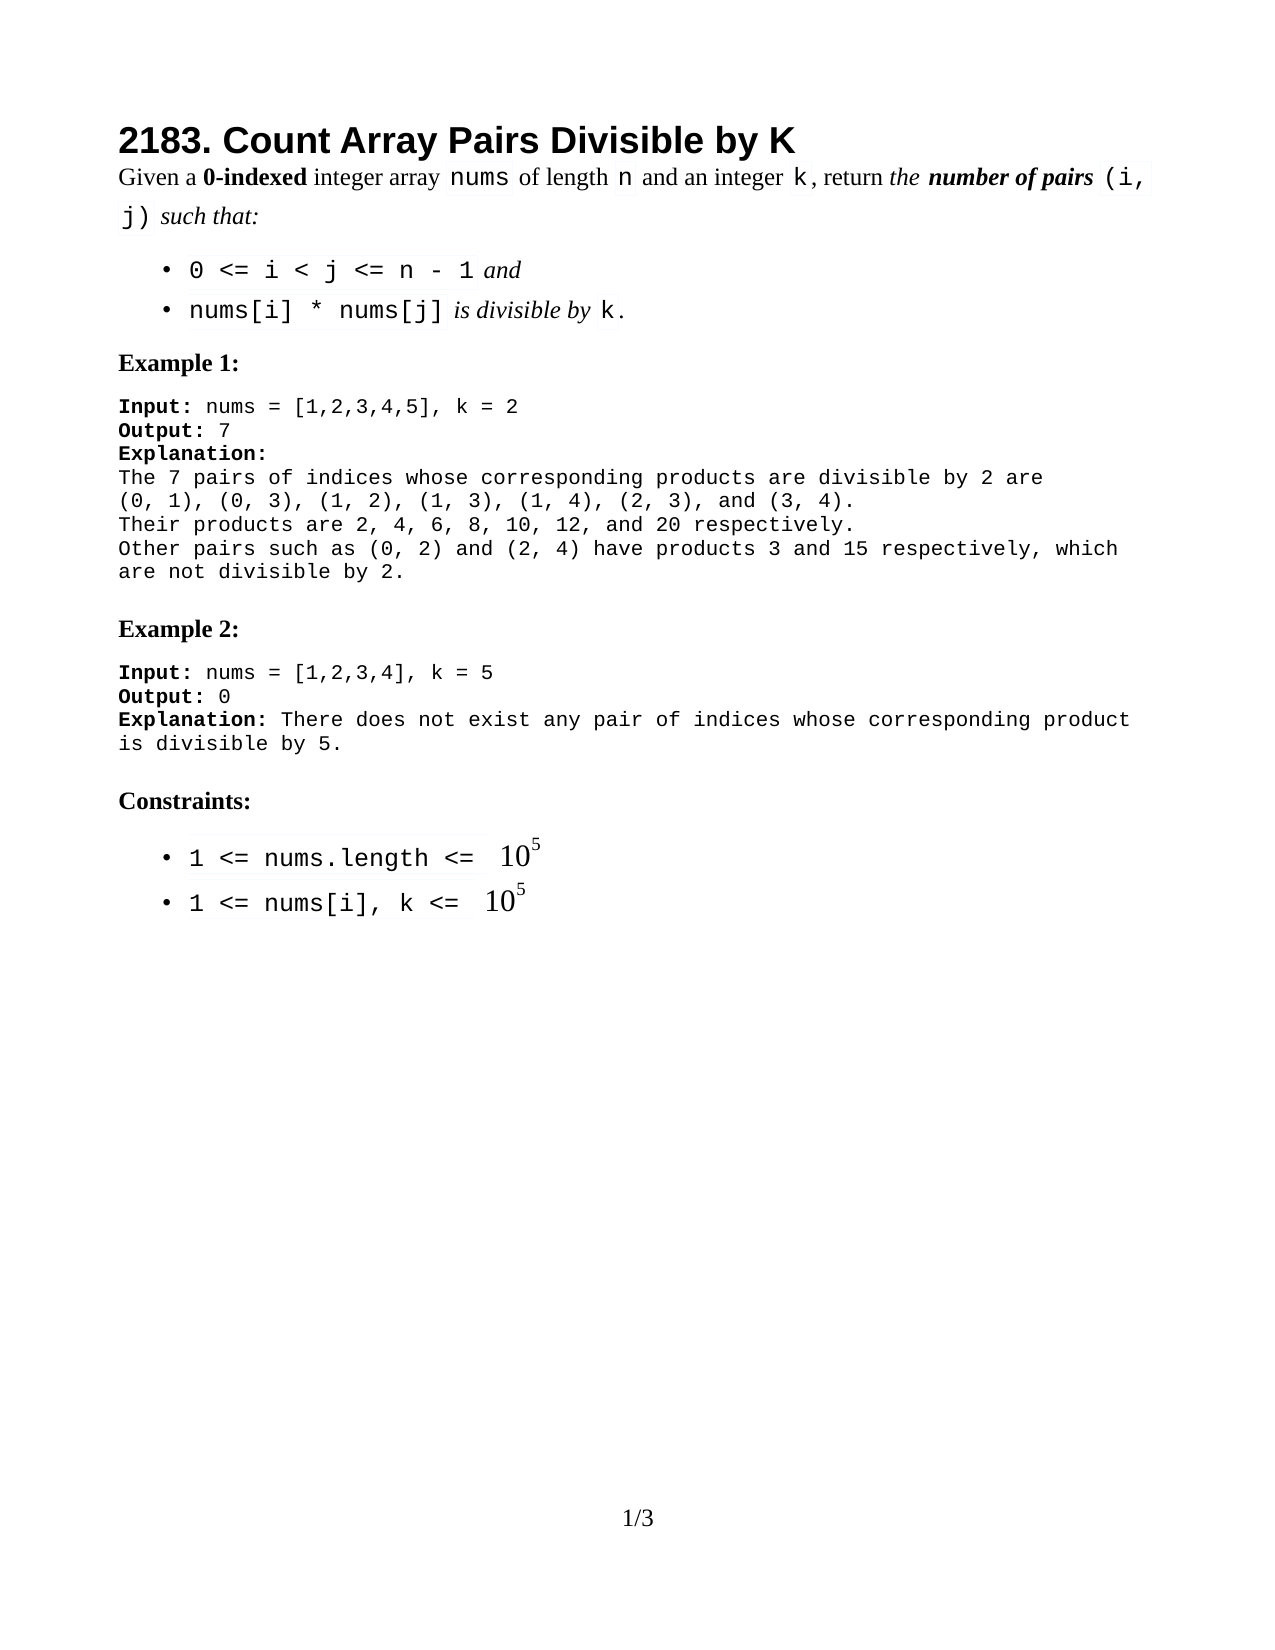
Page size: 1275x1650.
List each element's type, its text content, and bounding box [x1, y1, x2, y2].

text Constraints: [118, 786, 1157, 815]
subtitle 2183. Count Array Pairs Divisible by K [118, 118, 1157, 161]
text Other pairs such as (0, 2) and (2, 4) have products 3 and 15 respectively, which are not divisible by 2. [118, 538, 1157, 585]
text Explanation: There does not exist any pair of indices whose corresponding product is divisible by 5. [118, 709, 1157, 757]
list 0 <= i < j <= n - 1 and [162, 255, 477, 289]
list nums[i] * nums[j] is divisible by k. [619, 294, 1157, 329]
list 1 <= nums.length <= [162, 834, 1157, 873]
text Output: 7 [118, 419, 1157, 443]
text Output: 0 [118, 686, 1157, 709]
list nums[i] * nums[j] is divisible by k. [448, 294, 597, 329]
text (0, 1), (0, 3), (1, 2), (1, 3), (1, 4), (2, 3), and (3, 4). [118, 491, 1157, 514]
text Their products are 2, 4, 6, 8, 10, 12, and 20 respectively. [118, 514, 1157, 538]
text Given a 0-indexed integer array nums of length n and an integer k, return the number of pairs (i, j) such that: [118, 161, 1157, 235]
text Explanation: [118, 443, 1157, 467]
text Input: nums = [1,2,3,4,5], k = 2 [118, 396, 1157, 419]
list 0 <= i < j <= n - 1 and [478, 255, 1157, 289]
text Input: nums = [1,2,3,4], k = 5 [118, 662, 1157, 686]
text Example 1: [118, 348, 1157, 377]
list 1 <= nums[i], k <= [162, 879, 1157, 918]
text Example 2: [118, 614, 1157, 643]
text The 7 pairs of indices whose corresponding products are divisible by 2 are [118, 467, 1157, 491]
list nums[i] * nums[j] is divisible by k. [162, 294, 447, 329]
